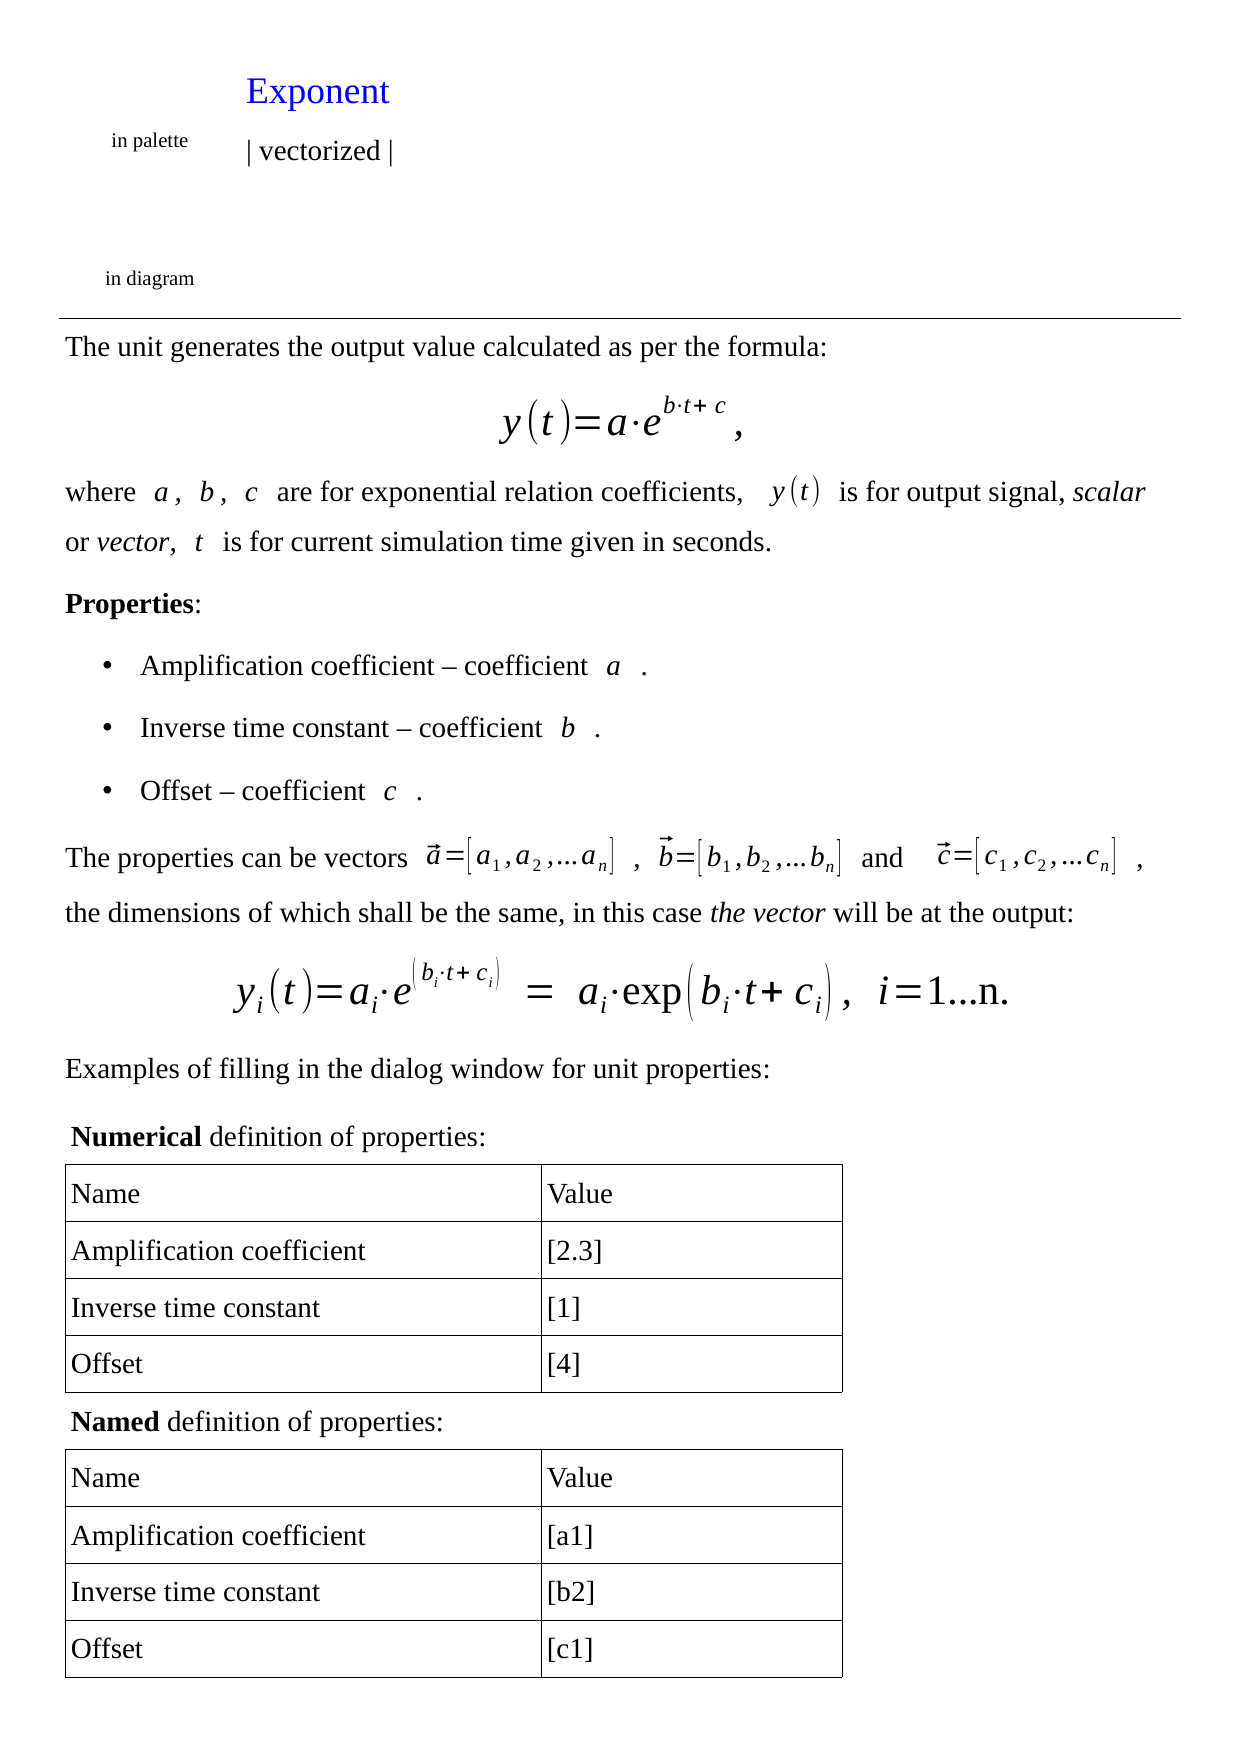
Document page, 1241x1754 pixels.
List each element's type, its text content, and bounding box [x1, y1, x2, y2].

table_cell Value [542, 1450, 842, 1506]
table_cell Amplification coefficient [66, 1222, 541, 1278]
table_cell Offset [66, 1336, 541, 1392]
table_cell The unit generates the output value calculated as per the formula: whereare for exponential relation coefficients, is for output signal, scalar or vector,is for current simulation time given in seconds. Properties: Amplification coefficient – coefficient. Inverse time constant – coefficient. Offset – coefficient. The properties can be vectors,and , the dimensions of which shall be the same, in this case the vector will be at the output: Examples of filling in the dialog window for unit properties: Notes: By default the unit generates a scalar output signal. Named properties are set up as local variables of model (or submodel) in Parameters tab or as global signals of the project via Graphics → Signals main menu option. [59, 319, 1181, 1683]
table_cell [4] [542, 1336, 842, 1392]
table_cell Amplification coefficient [66, 1507, 541, 1563]
table_header [59, 59, 240, 122]
table_cell [c1] [542, 1621, 842, 1677]
table_cell [a1] [542, 1507, 842, 1563]
table_cell Name [66, 1450, 541, 1506]
table_cell [b2] [542, 1564, 842, 1620]
table_header Exponent [240, 59, 1181, 122]
table_header Numerical definition of properties: [65, 1107, 842, 1164]
table_cell Offset [66, 1621, 541, 1677]
table_cell [240, 261, 1181, 317]
table_cell | vectorized | [240, 122, 1181, 179]
table_cell in palette [59, 122, 240, 179]
table_cell Value [542, 1165, 842, 1221]
table_cell [2.3] [542, 1222, 842, 1278]
table_cell Named definition of properties: [65, 1393, 842, 1449]
table_cell [240, 179, 1181, 261]
table_cell Name [66, 1165, 541, 1221]
table_cell in diagram [59, 261, 240, 317]
table_cell [59, 179, 240, 261]
table_cell Inverse time constant [66, 1279, 541, 1335]
table_cell [1] [542, 1279, 842, 1335]
table_cell Inverse time constant [66, 1564, 541, 1620]
